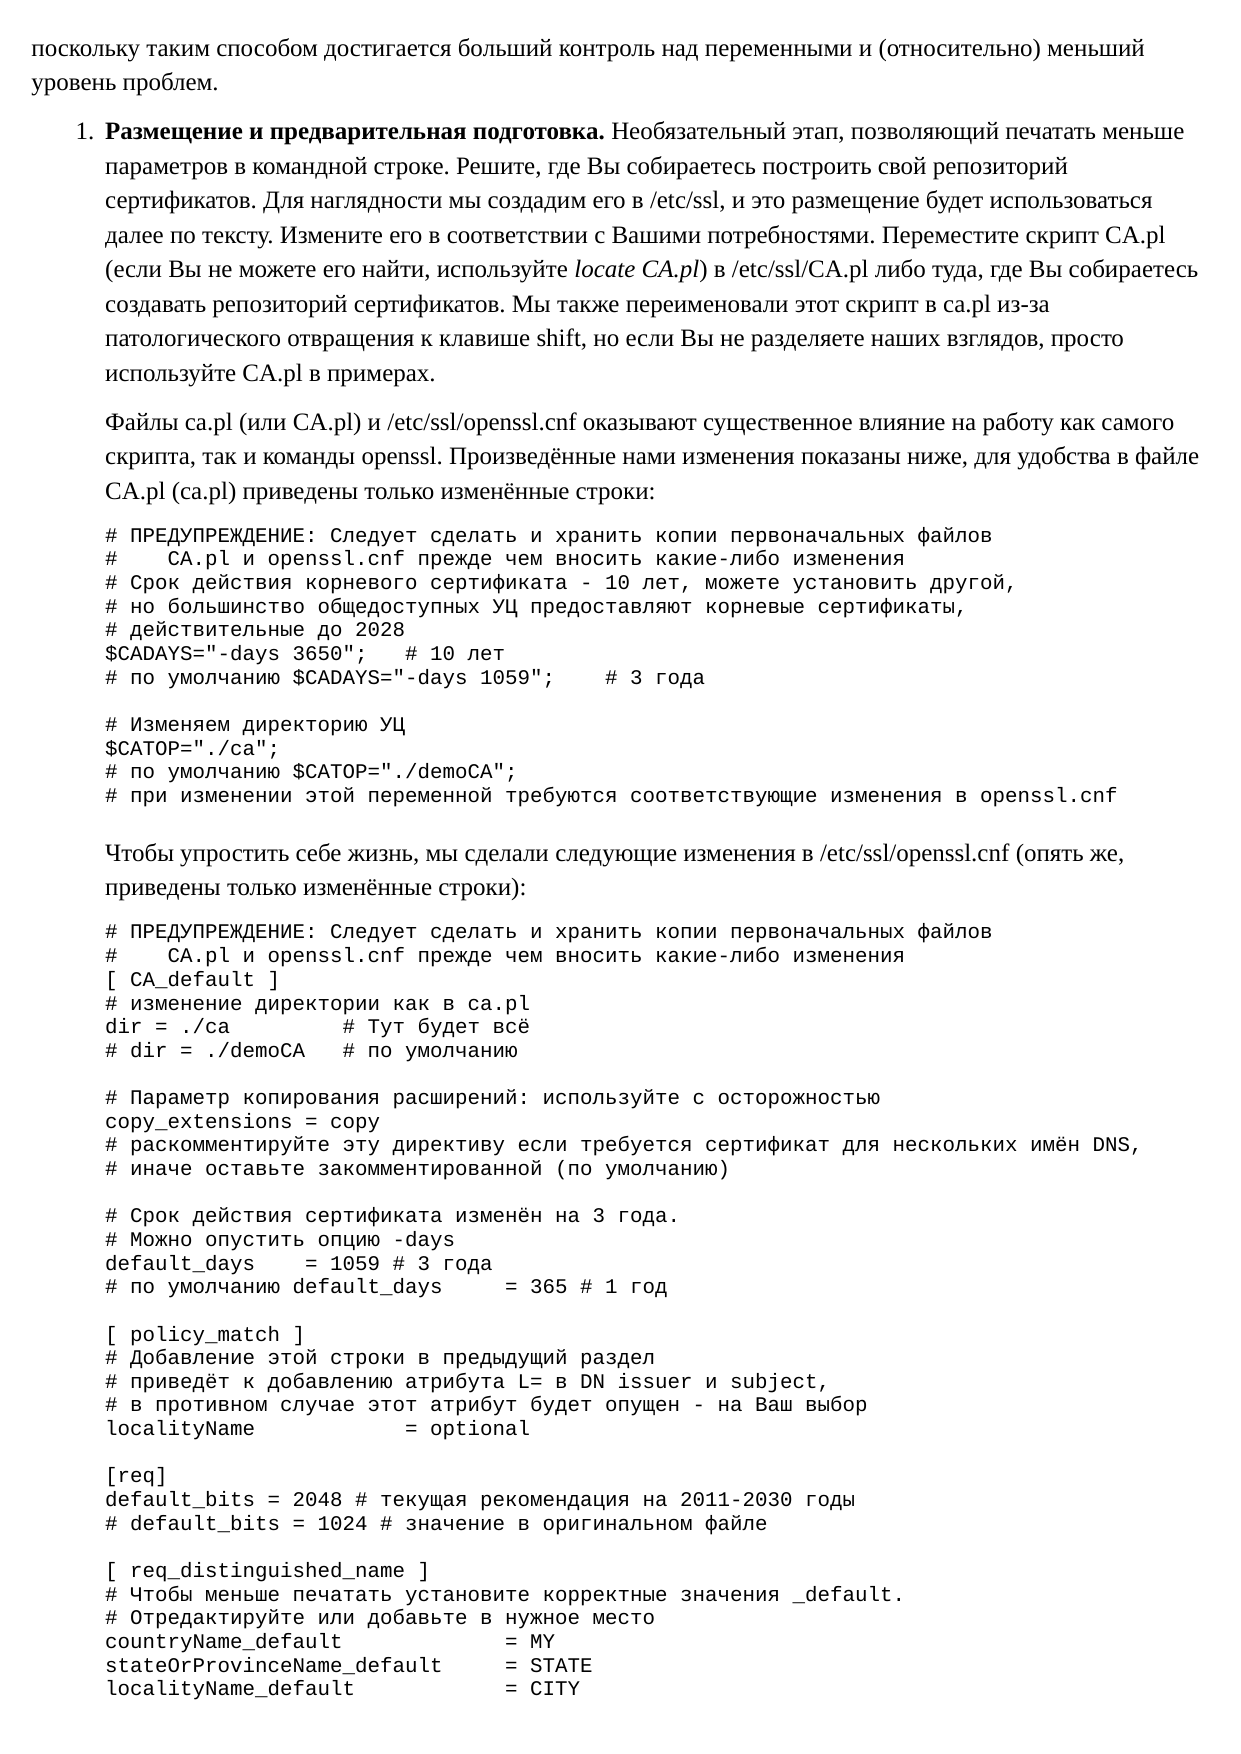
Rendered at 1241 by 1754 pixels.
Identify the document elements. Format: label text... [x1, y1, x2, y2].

list # Отредактируйте или добавьте в нужное место [75, 1607, 1212, 1631]
list # действительные до 2028 [75, 619, 1212, 643]
list # CA.pl и openssl.cnf прежде чем вносить какие-либо изменения [75, 548, 1212, 572]
list # Чтобы меньше печатать установите корректные значения _default. [75, 1584, 1212, 1607]
list # по умолчанию $CATOP="./demoCA"; [75, 761, 1212, 785]
list # но большинство общедоступных УЦ предоставляют корневые сертификаты, [75, 596, 1212, 619]
list countryName_default = MY [75, 1631, 1212, 1654]
list [ policy_match ] [75, 1323, 1212, 1347]
list copy_extensions = copy [75, 1111, 1212, 1134]
list default_days = 1059 # 3 года [75, 1253, 1212, 1276]
list # изменение директории как в ca.pl [75, 992, 1212, 1016]
list $CATOP="./ca"; [75, 738, 1212, 761]
list Размещение и предварительная подготовка. Необязательный этап, позволяющий печатать меньше параметров в командной строке. Решите, где Вы собираетесь построить свой репозиторий сертификатов. Для наглядности мы создадим его в /etc/ssl, и это размещение будет использоваться далее по тексту. Измените его в соответствии с Вашими потребностями. Переместите скрипт CA.pl (если Вы не можете его найти, используйте locate CA.pl) в /etc/ssl/CA.pl либо туда, где Вы собираетесь создавать репозиторий сертификатов. Мы также переименовали этот скрипт в ca.pl из-за патологического отвращения к клавише shift, но если Вы не разделяете наших взглядов, просто используйте CA.pl в примерах. [75, 116, 1212, 386]
list # Срок действия корневого сертификата - 10 лет, можете установить другой, [75, 572, 1212, 596]
list Чтобы упростить себе жизнь, мы сделали следующие изменения в /etc/ssl/openssl.cnf (опять же, приведены только изменённые строки): [75, 838, 1212, 901]
list stateOrProvinceName_default = STATE [75, 1654, 1212, 1678]
list # по умолчанию default_days = 365 # 1 год [75, 1276, 1212, 1300]
list [req] [75, 1465, 1212, 1489]
list # ПРЕДУПРЕЖДЕНИЕ: Следует сделать и хранить копии первоначальных файлов [75, 525, 1212, 548]
list # Можно опустить опцию -days [75, 1229, 1212, 1253]
list $CADAYS="-days 3650"; # 10 лет [75, 643, 1212, 667]
list # Добавление этой строки в предыдущий раздел [75, 1347, 1212, 1371]
text поскольку таким способом достигается больший контроль над переменными и (относительно) меньший уровень проблем. [31, 33, 1212, 96]
list # по умолчанию $CADAYS="-days 1059"; # 3 года [75, 667, 1212, 690]
list # приведёт к добавлению атрибута L= в DN issuer и subject, [75, 1371, 1212, 1394]
list localityName_default = CITY [75, 1678, 1212, 1702]
list # Срок действия сертификата изменён на 3 года. [75, 1205, 1212, 1229]
list # в противном случае этот атрибут будет опущен - на Ваш выбор [75, 1394, 1212, 1418]
list dir = ./ca # Тут будет всё [75, 1016, 1212, 1040]
list default_bits = 2048 # текущая рекомендация на 2011-2030 годы [75, 1489, 1212, 1513]
list # dir = ./demoCA # по умолчанию [75, 1040, 1212, 1063]
list Файлы ca.pl (или CA.pl) и /etc/ssl/openssl.cnf оказывают существенное влияние на работу как самого скрипта, так и команды openssl. Произведённые нами изменения показаны ниже, для удобства в файле CA.pl (ca.pl) приведены только изменённые строки: [75, 407, 1212, 504]
list # иначе оставьте закомментированной (по умолчанию) [75, 1158, 1212, 1182]
list # при изменении этой переменной требуются соответствующие изменения в openssl.cnf [75, 785, 1212, 808]
list # default_bits = 1024 # значение в оригинальном файле [75, 1513, 1212, 1536]
list [ req_distinguished_name ] [75, 1560, 1212, 1584]
list # раскомментируйте эту директиву если требуется сертификат для нескольких имён DNS, [75, 1134, 1212, 1158]
list # Параметр копирования расширений: используйте с осторожностью [75, 1087, 1212, 1111]
list localityName = optional [75, 1418, 1212, 1442]
list # CA.pl и openssl.cnf прежде чем вносить какие-либо изменения [75, 945, 1212, 969]
list # ПРЕДУПРЕЖДЕНИЕ: Следует сделать и хранить копии первоначальных файлов [75, 922, 1212, 945]
list # Изменяем директорию УЦ [75, 714, 1212, 738]
list [ CA_default ] [75, 969, 1212, 992]
